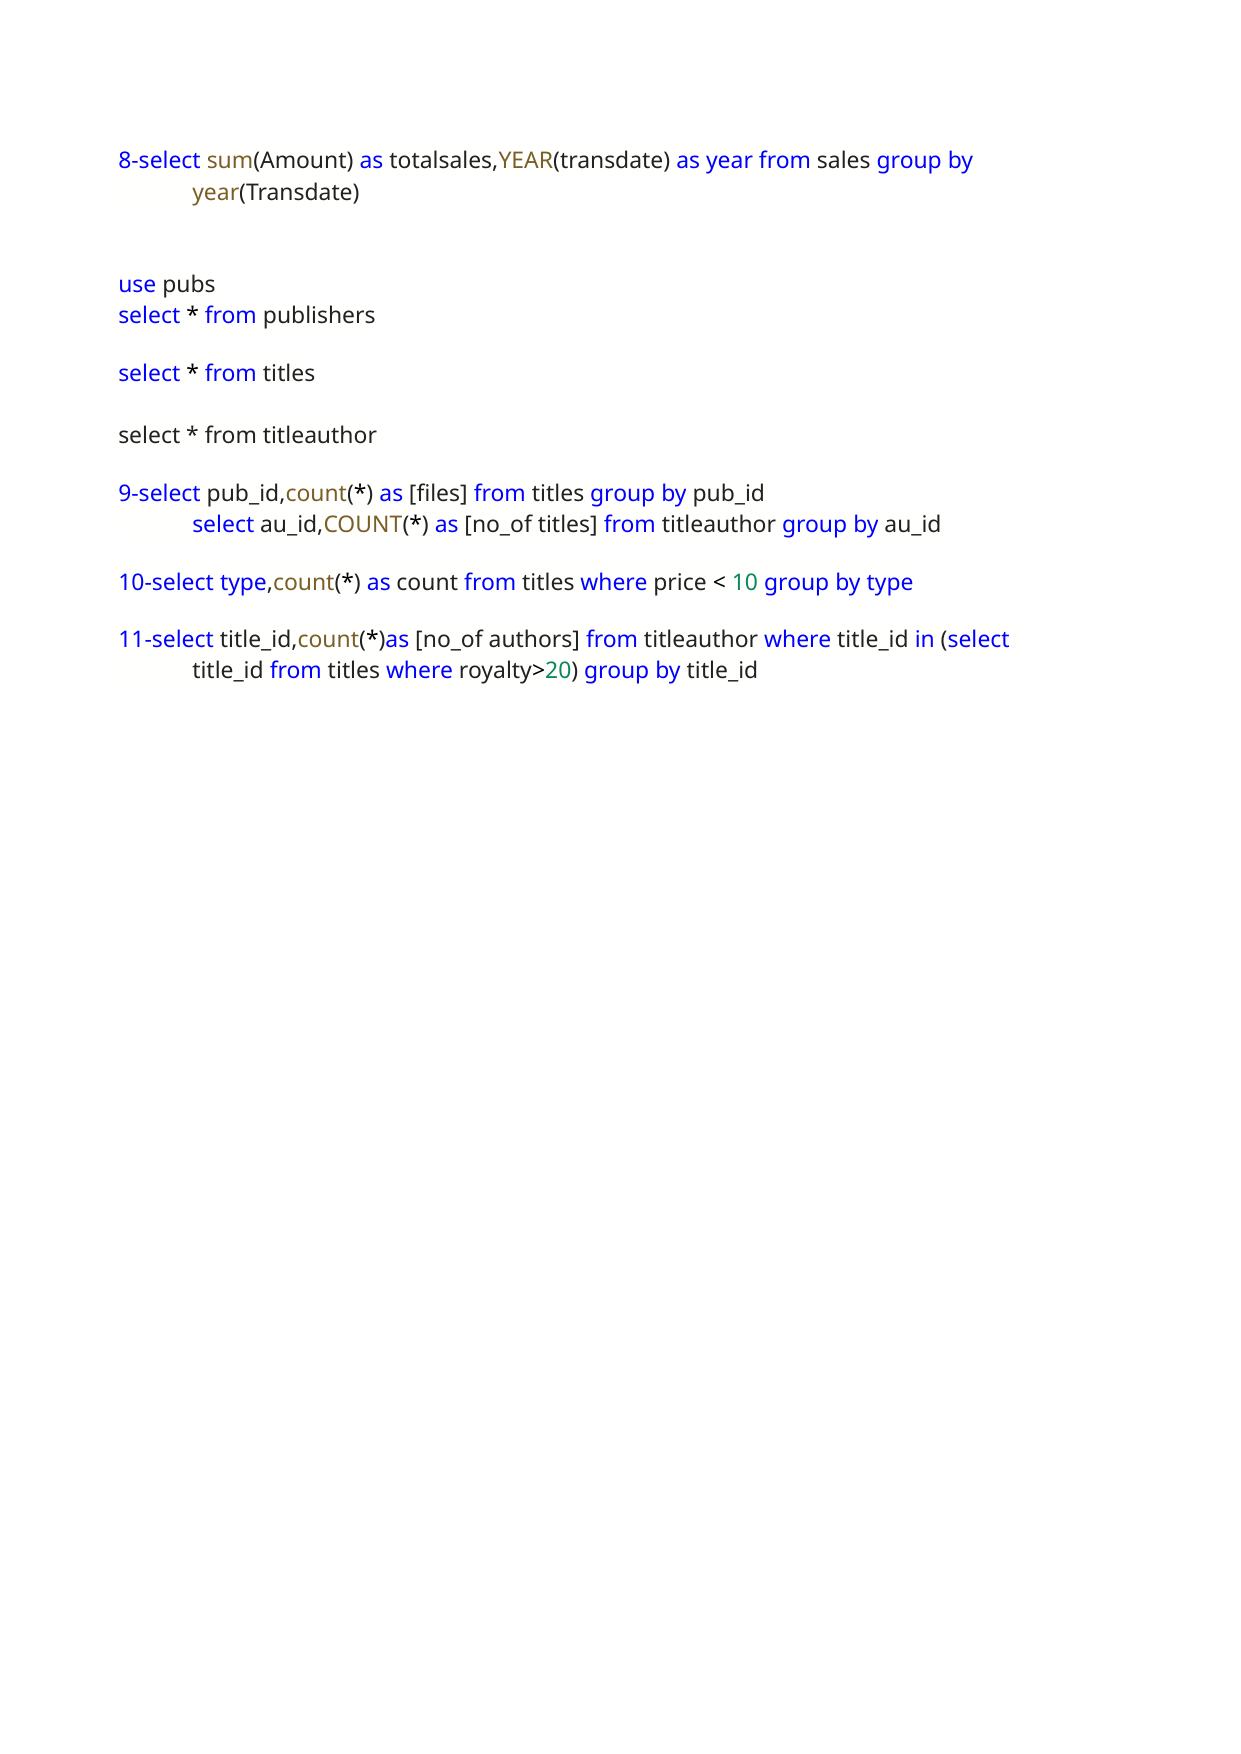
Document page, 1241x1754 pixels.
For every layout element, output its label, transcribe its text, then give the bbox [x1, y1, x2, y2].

text select au_id,COUNT(*) as [no_of titles] from titleauthor group by au_id [118, 508, 1122, 539]
text select * from publishers [118, 299, 1122, 330]
text 11-select title_id,count(*)as [no_of authors] from titleauthor where title_id in (select title_id from titles where royalty>20) group by title_id [118, 623, 1122, 686]
text select * from titles [118, 357, 1122, 388]
text select * from titleauthor [118, 419, 1122, 450]
text 10-select type,count(*) as count from titles where price < 10 group by type [118, 566, 1122, 597]
text 9-select pub_id,count(*) as [files] from titles group by pub_id [118, 477, 1122, 508]
text use pubs [118, 268, 1122, 299]
text 8-select sum(Amount) as totalsales,YEAR(transdate) as year from sales group by year(Transdate) [118, 144, 1122, 207]
